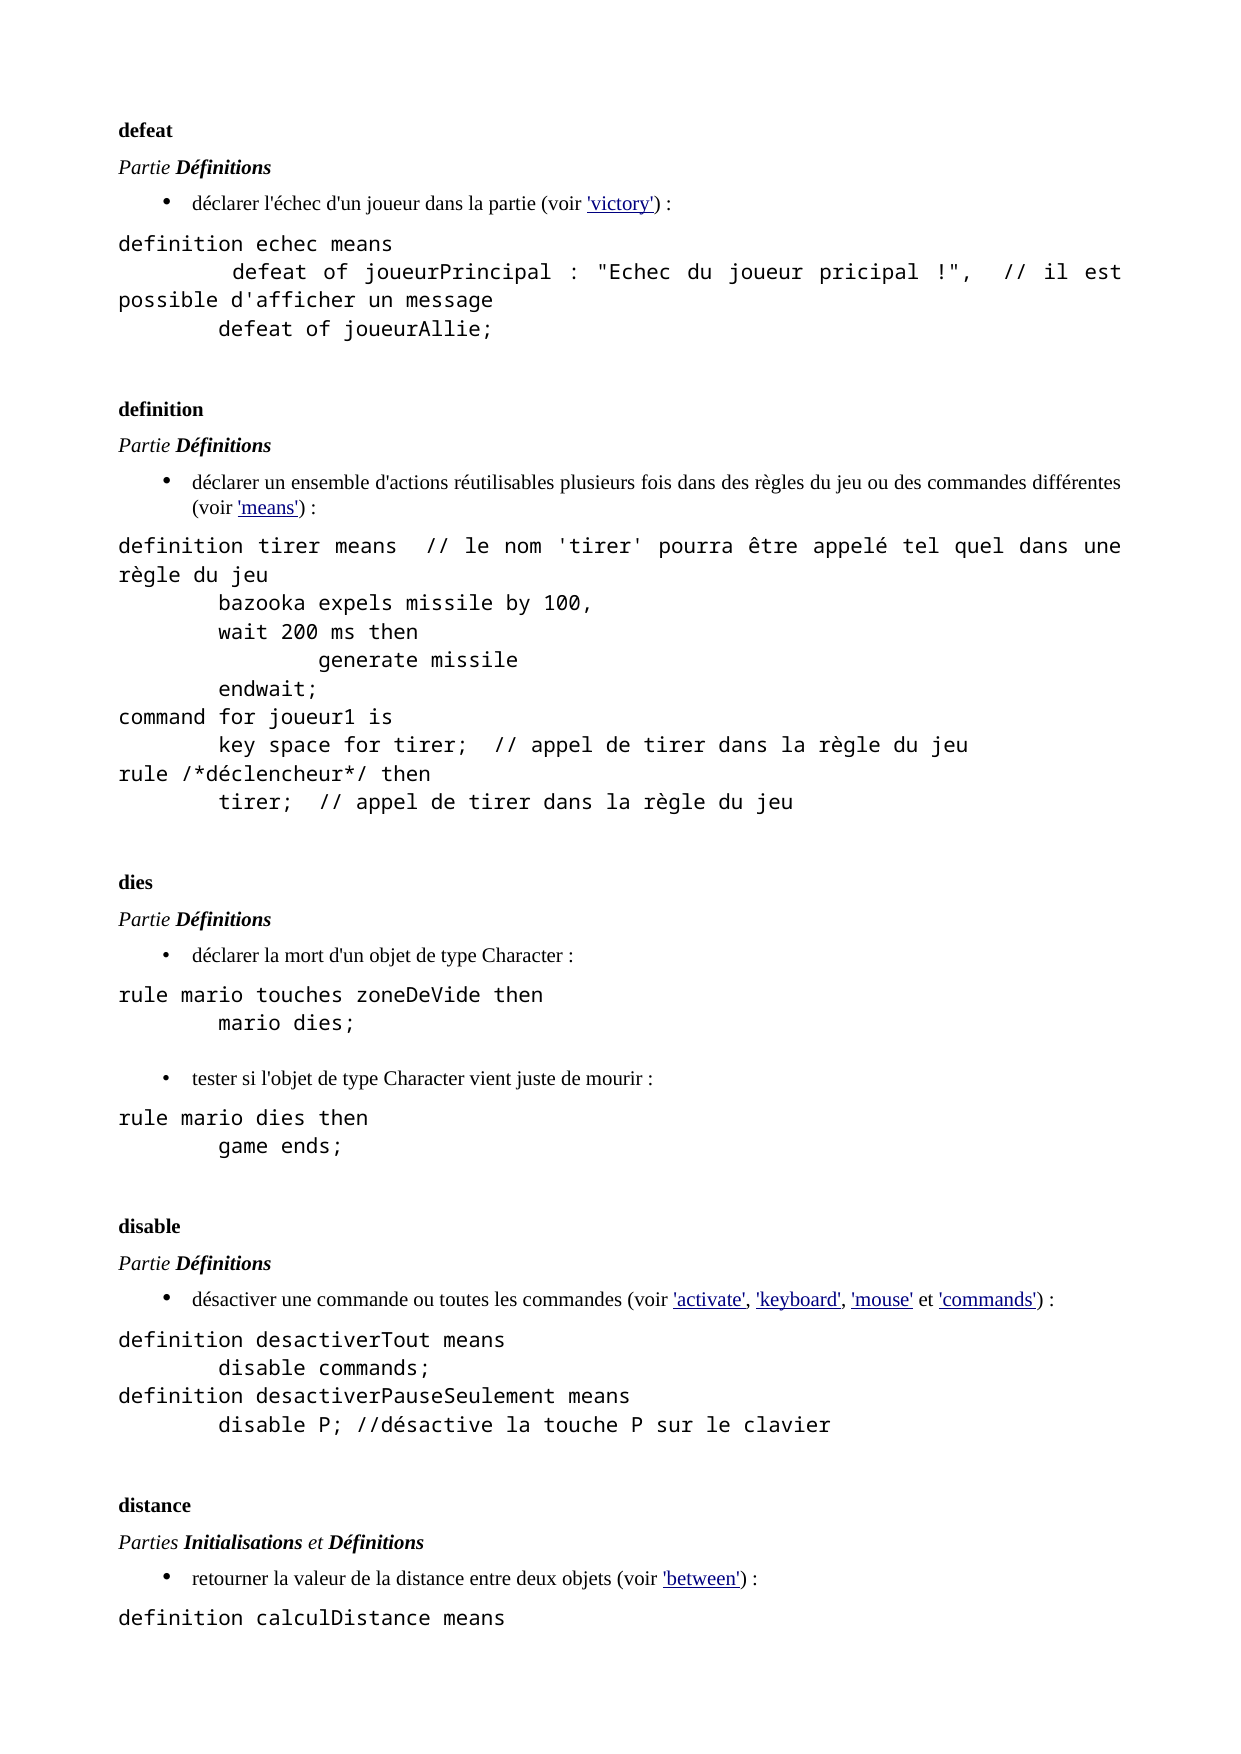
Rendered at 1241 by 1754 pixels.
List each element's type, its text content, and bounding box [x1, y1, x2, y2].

list désactiver une commande ou toutes les commandes (voir 'activate', 'keyboard', 'mouse' et 'commands') : [162, 1287, 1122, 1312]
text rule /*déclencheur*/ then [118, 759, 1122, 787]
list retourner la valeur de la distance entre deux objets (voir 'between') : [162, 1566, 1122, 1591]
text rule mario dies then [118, 1103, 1122, 1131]
subtitle dies [118, 870, 1122, 894]
text Partie Définitions [118, 1251, 1122, 1275]
text disable commands; [118, 1353, 1122, 1382]
text tirer; // appel de tirer dans la règle du jeu [118, 787, 1122, 816]
list déclarer l'échec d'un joueur dans la partie (voir 'victory') : [162, 191, 1122, 216]
list déclarer la mort d'un objet de type Character : [162, 943, 1122, 967]
text disable P; //désactive la touche P sur le clavier [118, 1410, 1122, 1438]
list tester si l'objet de type Character vient juste de mourir : [162, 1066, 1122, 1090]
text mario dies; [118, 1008, 1122, 1037]
subtitle defeat [118, 118, 1122, 142]
text definition desactiverTout means [118, 1325, 1122, 1353]
text Partie Définitions [118, 433, 1122, 457]
text defeat of joueurPrincipal : "Echec du joueur pricipal !", // il est possible d'afficher un message [118, 257, 1122, 314]
text defeat of joueurAllie; [118, 314, 1122, 342]
text bazooka expels missile by 100, [118, 588, 1122, 617]
text Partie Définitions [118, 907, 1122, 931]
subtitle disable [118, 1214, 1122, 1238]
text Partie Définitions [118, 155, 1122, 179]
text game ends; [118, 1131, 1122, 1160]
text rule mario touches zoneDeVide then [118, 980, 1122, 1008]
text definition tirer means // le nom 'tirer' pourra être appelé tel quel dans une règle du jeu [118, 531, 1122, 588]
text definition desactiverPauseSeulement means [118, 1382, 1122, 1410]
text generate missile [118, 645, 1122, 674]
text endwait; [118, 674, 1122, 702]
text Parties Initialisations et Définitions [118, 1529, 1122, 1554]
text definition calculDistance means [118, 1603, 1122, 1632]
text wait 200 ms then [118, 617, 1122, 645]
list déclarer un ensemble d'actions réutilisables plusieurs fois dans des règles du jeu ou des commandes différentes (voir 'means') : [162, 470, 1122, 519]
text key space for tirer; // appel de tirer dans la règle du jeu [118, 731, 1122, 759]
text definition echec means [118, 229, 1122, 257]
subtitle definition [118, 397, 1122, 421]
text command for joueur1 is [118, 702, 1122, 731]
subtitle distance [118, 1493, 1122, 1517]
